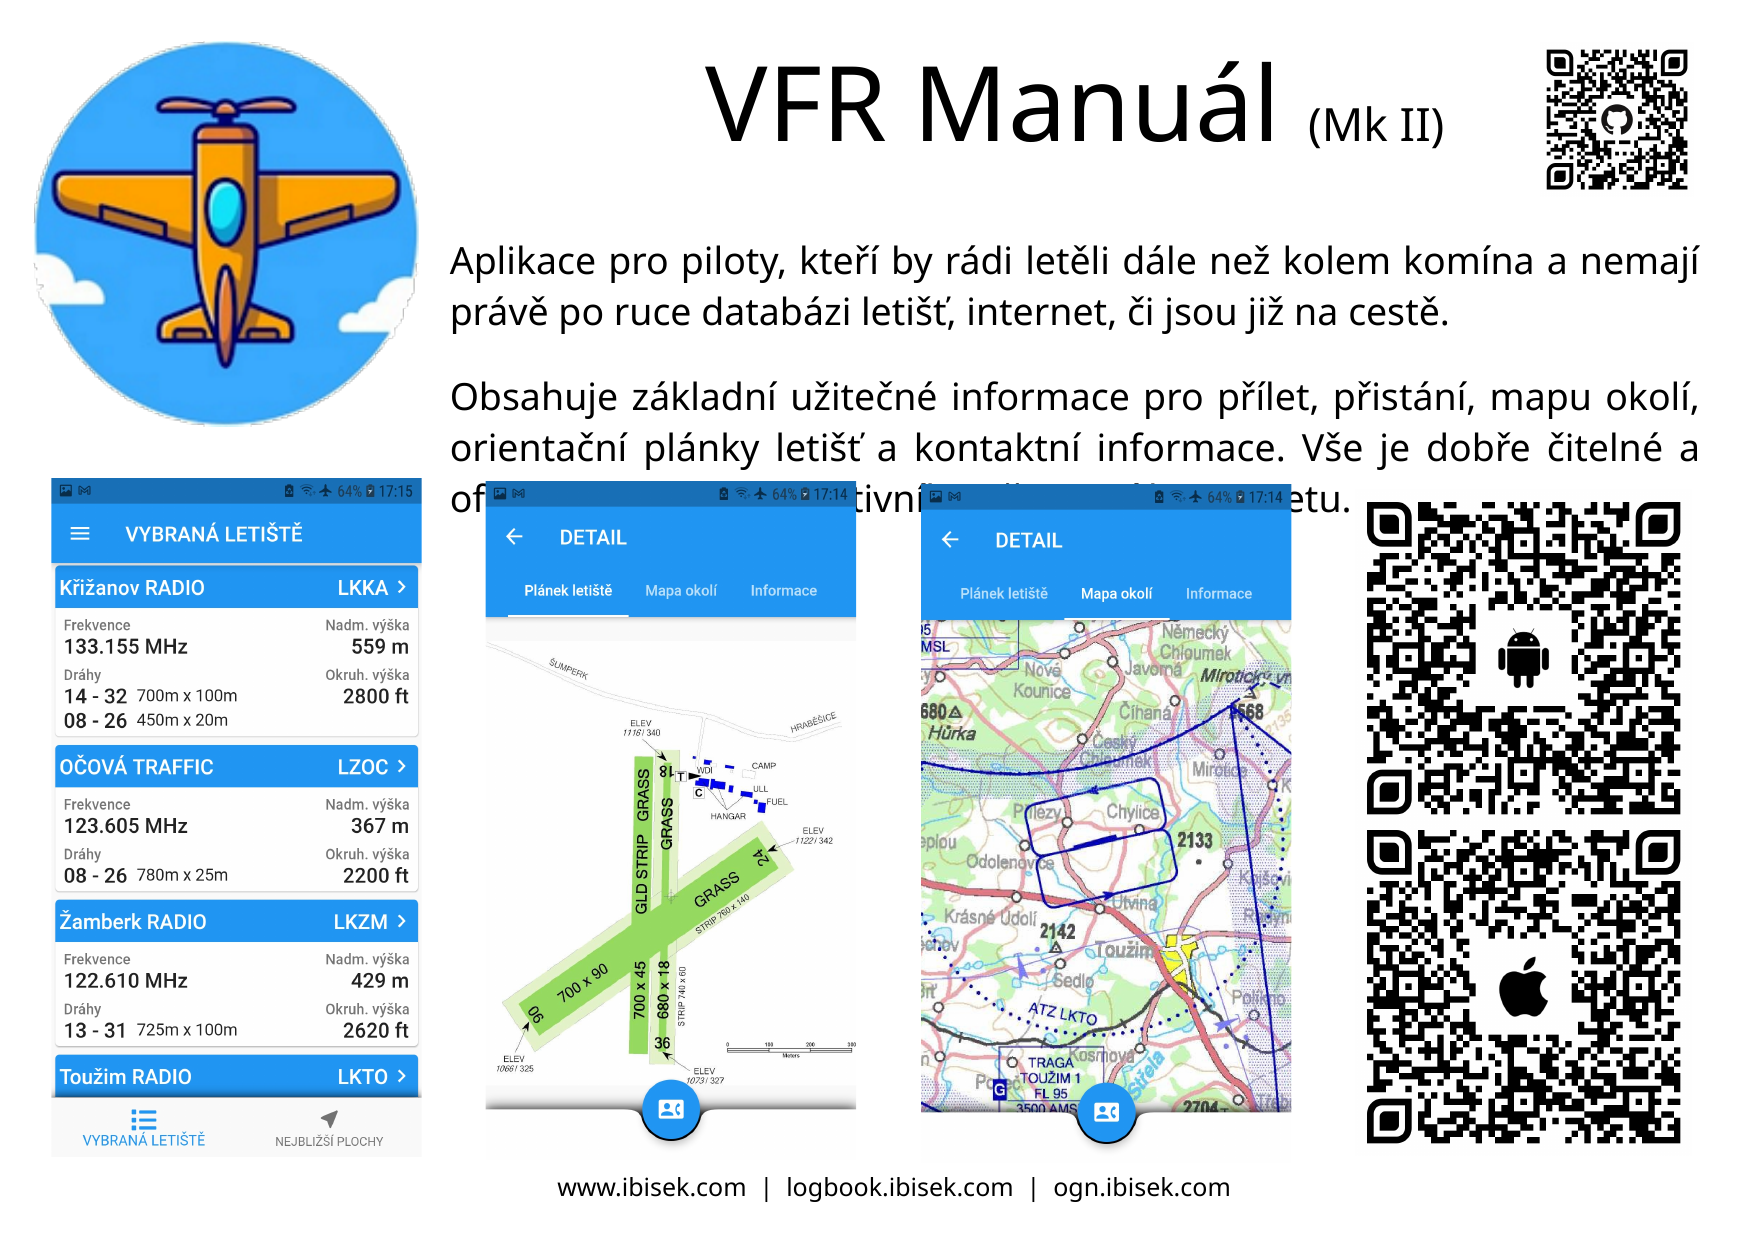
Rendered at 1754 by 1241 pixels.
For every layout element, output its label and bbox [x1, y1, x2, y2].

picture [921, 484, 1292, 1163]
picture [485, 481, 857, 1160]
picture [1354, 489, 1693, 1156]
picture [51, 478, 422, 1157]
picture [1540, 42, 1695, 197]
picture [33, 41, 419, 427]
